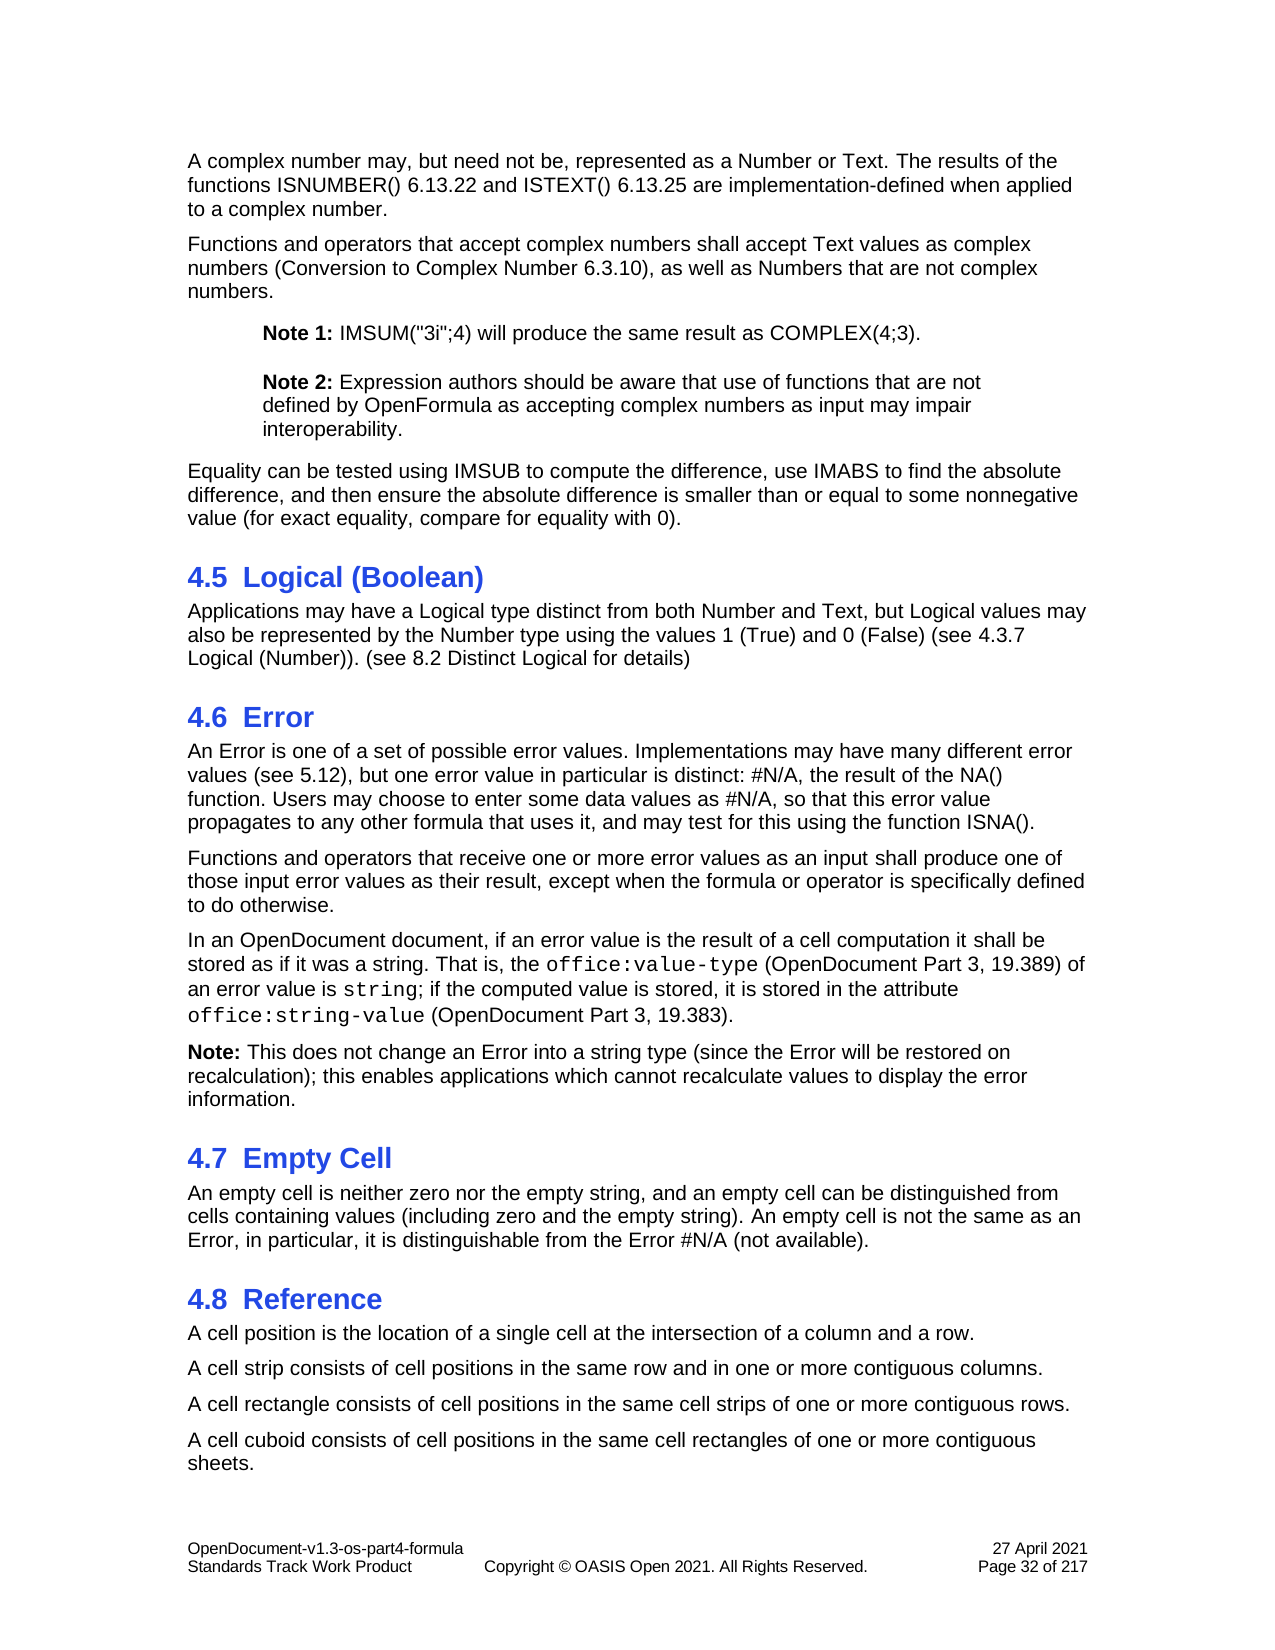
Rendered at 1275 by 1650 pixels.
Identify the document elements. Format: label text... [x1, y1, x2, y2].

subtitle Reference [187, 1283, 1088, 1315]
text Functions and operators that receive one or more error values as an input shall produce one of those input error values as their result, except when the formula or operator is specifically defined to do otherwise. [187, 846, 1088, 917]
subtitle Logical (Boolean) [187, 561, 1088, 594]
text A cell strip consists of cell positions in the same row and in one or more contiguous columns. [187, 1357, 1088, 1380]
text A cell rectangle consists of cell positions in the same cell strips of one or more contiguous rows. [187, 1392, 1088, 1416]
text Note 1: IMSUM("3i";4) will produce the same result as COMPLEX(4;3). [262, 322, 1013, 345]
subtitle Error [187, 701, 1088, 734]
subtitle Empty Cell [187, 1142, 1088, 1175]
text An Error is one of a set of possible error values. Implementations may have many different error values (see 5.12), but one error value in particular is distinct: #N/A, the result of the NA() function. Users may choose to enter some data values as #N/A, so that this error value propagates to any other formula that uses it, and may test for this using the function ISNA(). [187, 740, 1088, 834]
text Note: This does not change an Error into a string type (since the Error will be restored on recalculation); this enables applications which cannot recalculate values to display the error information. [187, 1041, 1088, 1111]
text Applications may have a Logical type distinct from both Number and Text, but Logical values may also be represented by the Number type using the values 1 (True) and 0 (False) (see 4.3.7 Logical (Number)). (see 8.2 Distinct Logical for details) [187, 600, 1088, 670]
text Functions and operators that accept complex numbers shall accept Text values as complex numbers (Conversion to Complex Number 6.3.10), as well as Numbers that are not complex numbers. [187, 233, 1088, 303]
text In an OpenDocument document, if an error value is the result of a cell computation it shall be stored as if it was a string. That is, the office:value-type (OpenDocument Part 3, 19.389) of an error value is string; if the computed value is stored, it is stored in the attribute office:string-value (OpenDocument Part 3, 19.383). [187, 929, 1088, 1029]
text A complex number may, but need not be, represented as a Number or Text. The results of the functions ISNUMBER() 6.13.22 and ISTEXT() 6.13.25 are implementation-defined when applied to a complex number. [187, 150, 1088, 221]
text A cell cuboid consists of cell positions in the same cell rectangles of one or more contiguous sheets. [187, 1428, 1088, 1475]
text Equality can be tested using IMSUB to compute the difference, use IMABS to find the absolute difference, and then ensure the absolute difference is smaller than or equal to some nonnegative value (for exact equality, compare for equality with 0). [187, 459, 1088, 530]
text A cell position is the location of a single cell at the intersection of a column and a row. [187, 1321, 1088, 1345]
text An empty cell is neither zero nor the empty string, and an empty cell can be distinguished from cells containing values (including zero and the empty string). An empty cell is not the same as an Error, in particular, it is distinguishable from the Error #N/A (not available). [187, 1181, 1088, 1252]
text Note 2: Expression authors should be aware that use of functions that are not defined by OpenFormula as accepting complex numbers as input may impair interoperability. [262, 370, 1013, 441]
